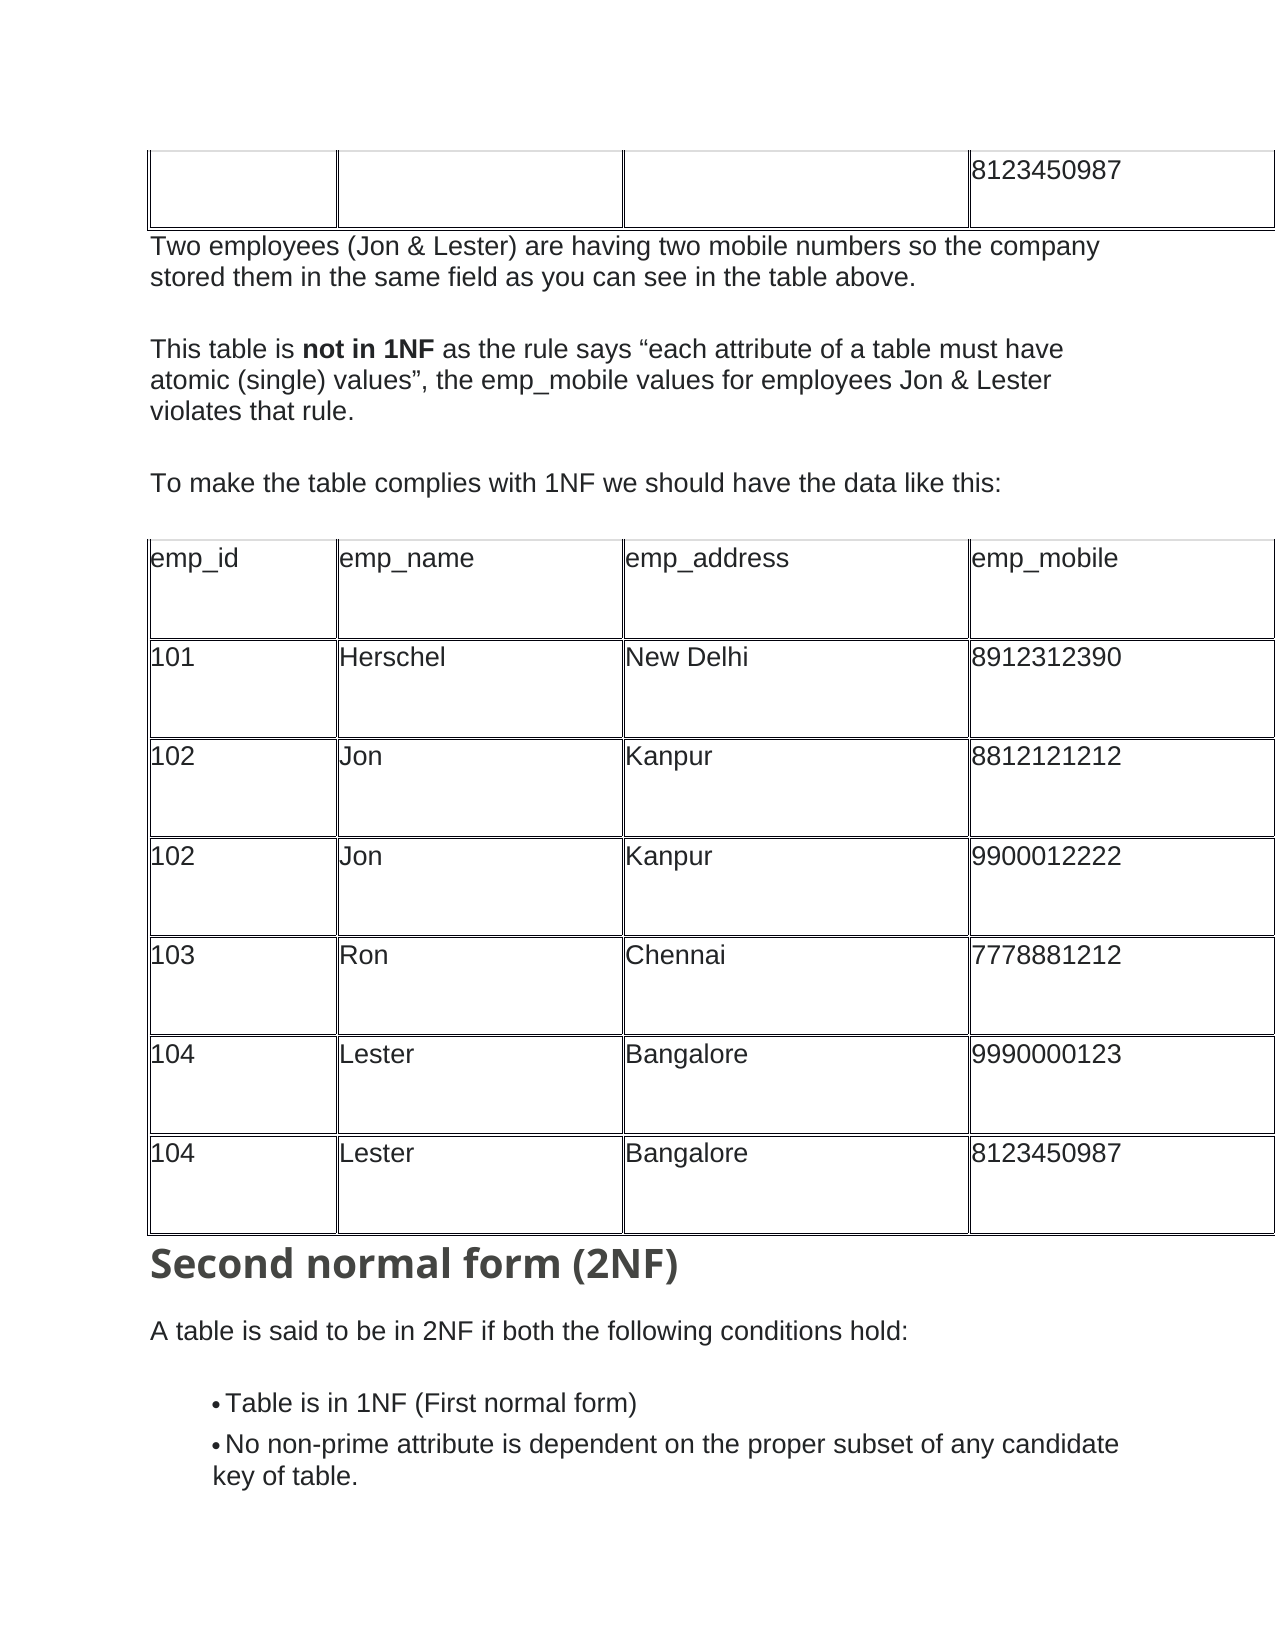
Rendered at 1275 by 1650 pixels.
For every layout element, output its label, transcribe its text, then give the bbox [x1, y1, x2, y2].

table_cell Jon [339, 839, 622, 935]
table_cell 7778881212 [971, 938, 1274, 1034]
list No non-prime attribute is dependent on the proper subset of any candidate key of table. [212, 1428, 1125, 1491]
text Two employees (Jon & Lester) are having two mobile numbers so the company stored them in the same field as you can see in the table above. [150, 231, 1125, 292]
text A table is said to be in 2NF if both the following conditions hold: [150, 1315, 1125, 1346]
subtitle Second normal form (2NF) [150, 1236, 1125, 1290]
table_cell 9900012222 [971, 839, 1274, 935]
table_cell [339, 152, 622, 227]
table_cell 104 [151, 1137, 336, 1232]
table_cell Lester [339, 1137, 622, 1232]
table_cell New Delhi [625, 641, 968, 737]
table_cell Bangalore [625, 1037, 968, 1133]
table_cell [151, 152, 336, 227]
table_cell 8812121212 [971, 740, 1274, 836]
table_header emp_id [151, 541, 336, 637]
table_cell 103 [151, 938, 336, 1034]
text This table is not in 1NF as the rule says “each attribute of a table must have atomic (single) values”, the emp_mobile values for employees Jon & Lester violates that rule. [150, 333, 1125, 426]
table_header emp_mobile [971, 541, 1274, 637]
table_cell 8123450987 [971, 1137, 1274, 1232]
table_header emp_name [339, 541, 622, 637]
table_cell 8123450987 [971, 152, 1274, 227]
table_cell Kanpur [625, 740, 968, 836]
table_cell Jon [339, 740, 622, 836]
table_cell Kanpur [625, 839, 968, 935]
table_cell 104 [151, 1037, 336, 1133]
table_cell Ron [339, 938, 622, 1034]
table_cell Bangalore [625, 1137, 968, 1232]
table_cell Chennai [625, 938, 968, 1034]
text To make the table complies with 1NF we should have the data like this: [150, 467, 1125, 498]
table_cell 102 [151, 839, 336, 935]
list Table is in 1NF (First normal form) [212, 1387, 1125, 1418]
table_cell 8912312390 [971, 641, 1274, 737]
table_cell Herschel [339, 641, 622, 737]
table_header emp_address [625, 541, 968, 637]
table_cell Lester [339, 1037, 622, 1133]
table_cell [625, 152, 968, 227]
table_cell 101 [151, 641, 336, 737]
table_cell 9990000123 [971, 1037, 1274, 1133]
table_cell 102 [151, 740, 336, 836]
